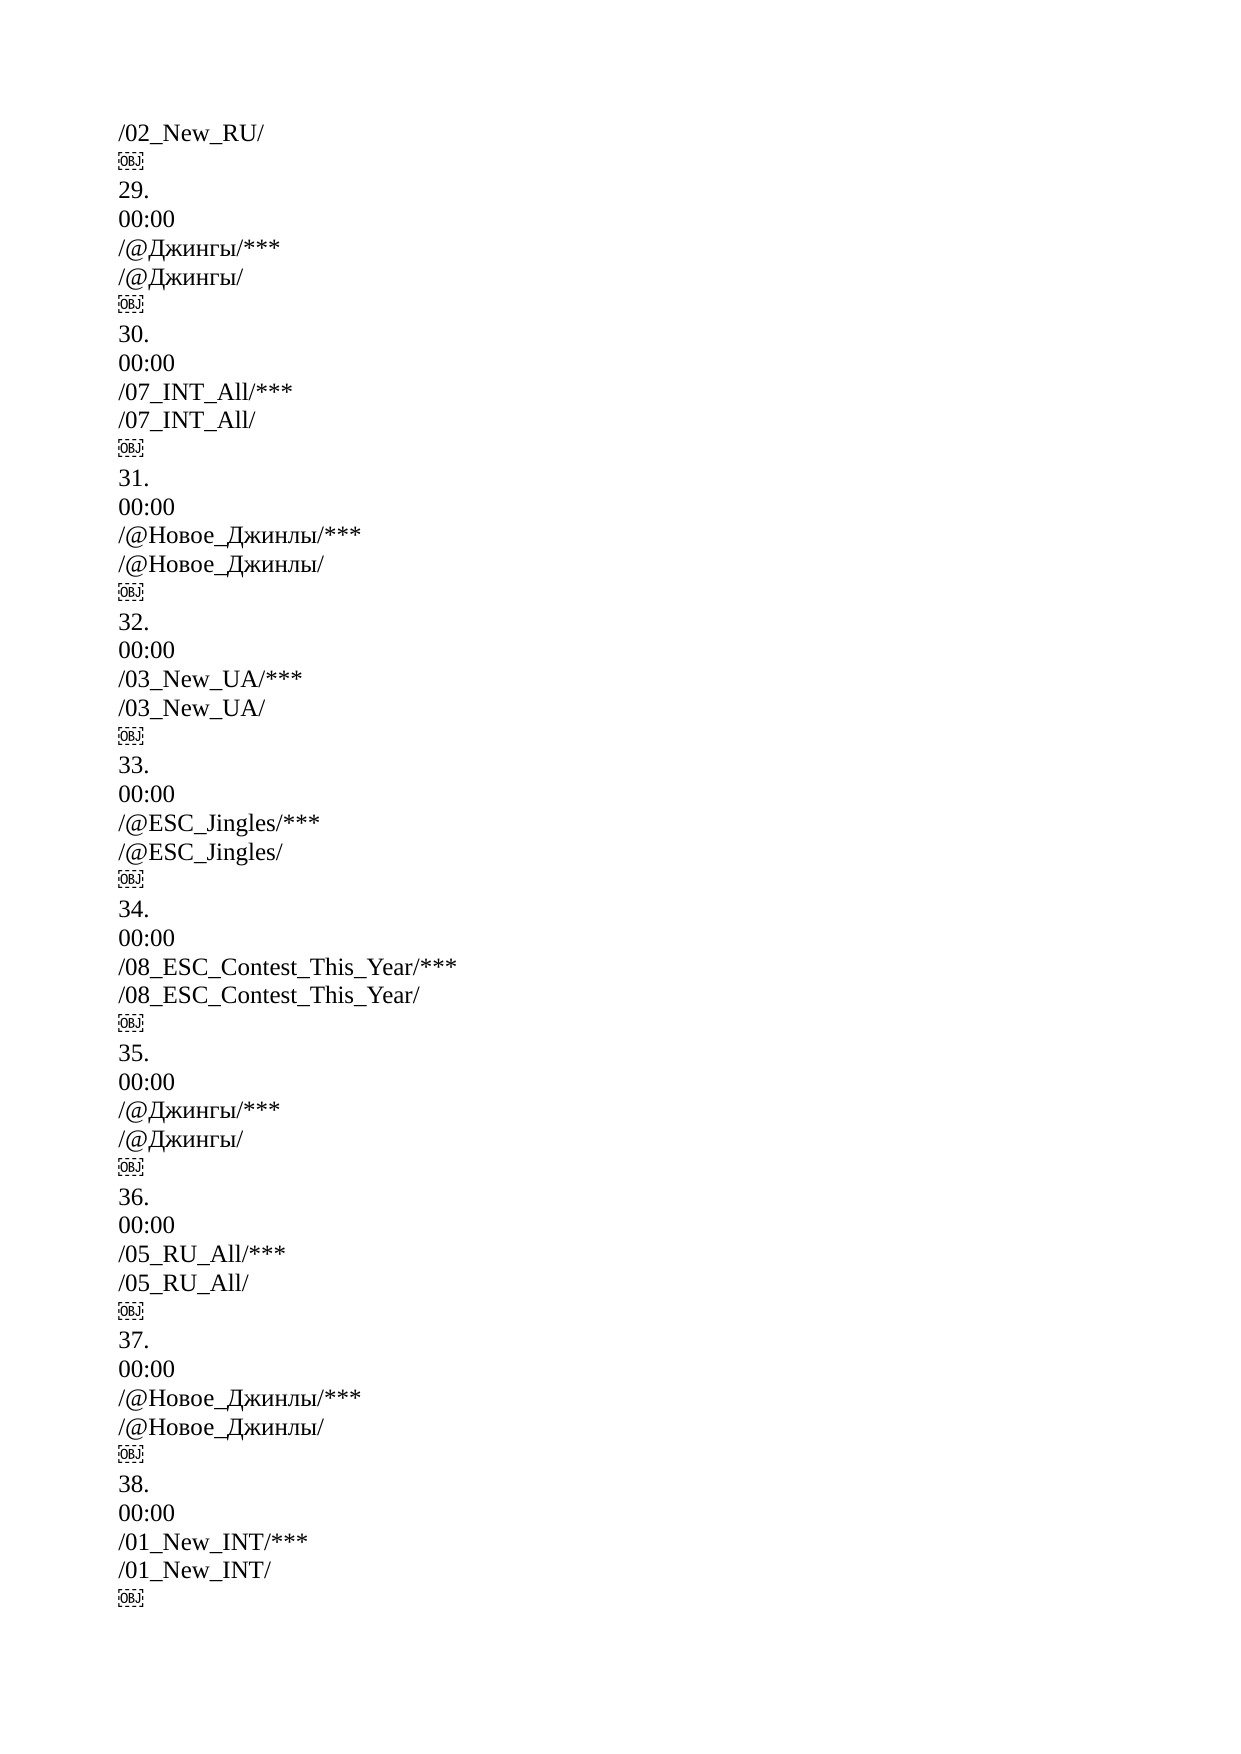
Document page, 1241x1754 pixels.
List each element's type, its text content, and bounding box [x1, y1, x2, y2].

text ￼ [118, 1441, 1122, 1469]
text 35. [118, 1038, 1122, 1067]
text 00:00 [118, 348, 1122, 377]
text /@Джингы/*** [118, 1096, 1122, 1124]
text 00:00 [118, 1498, 1122, 1527]
text /@Джингы/ [118, 1124, 1122, 1153]
text ￼ [118, 722, 1122, 751]
text /@Новое_Джинлы/ [118, 549, 1122, 578]
text /@Джингы/ [118, 262, 1122, 291]
text ￼ [118, 434, 1122, 463]
text ￼ [118, 1584, 1122, 1613]
text 00:00 [118, 1211, 1122, 1239]
text /@Джингы/*** [118, 233, 1122, 262]
text 00:00 [118, 636, 1122, 664]
text 00:00 [118, 1354, 1122, 1383]
text 37. [118, 1326, 1122, 1354]
text /07_INT_All/*** [118, 377, 1122, 406]
text /03_New_UA/*** [118, 664, 1122, 693]
text /01_New_INT/ [118, 1556, 1122, 1584]
text ￼ [118, 291, 1122, 319]
text /@ESC_Jingles/ [118, 837, 1122, 866]
text ￼ [118, 1297, 1122, 1326]
text /05_RU_All/*** [118, 1239, 1122, 1268]
text ￼ [118, 866, 1122, 894]
text 34. [118, 894, 1122, 923]
text /07_INT_All/ [118, 406, 1122, 434]
text 00:00 [118, 923, 1122, 952]
text /08_ESC_Contest_This_Year/ [118, 981, 1122, 1009]
text 00:00 [118, 492, 1122, 521]
text /08_ESC_Contest_This_Year/*** [118, 952, 1122, 981]
text /05_RU_All/ [118, 1268, 1122, 1297]
text /02_New_RU/ [118, 118, 1122, 147]
text 29. [118, 176, 1122, 204]
text ￼ [118, 1009, 1122, 1038]
text 31. [118, 463, 1122, 492]
text 32. [118, 607, 1122, 636]
text 30. [118, 319, 1122, 348]
text /@Новое_Джинлы/*** [118, 521, 1122, 549]
text 36. [118, 1182, 1122, 1211]
text 00:00 [118, 204, 1122, 233]
text /@ESC_Jingles/*** [118, 808, 1122, 837]
text 38. [118, 1469, 1122, 1498]
text 00:00 [118, 779, 1122, 808]
text 00:00 [118, 1067, 1122, 1096]
text ￼ [118, 578, 1122, 607]
text ￼ [118, 1153, 1122, 1182]
text /@Новое_Джинлы/*** [118, 1383, 1122, 1412]
text 33. [118, 751, 1122, 779]
text ￼ [118, 147, 1122, 176]
text /@Новое_Джинлы/ [118, 1412, 1122, 1441]
text /03_New_UA/ [118, 693, 1122, 722]
text /01_New_INT/*** [118, 1527, 1122, 1556]
